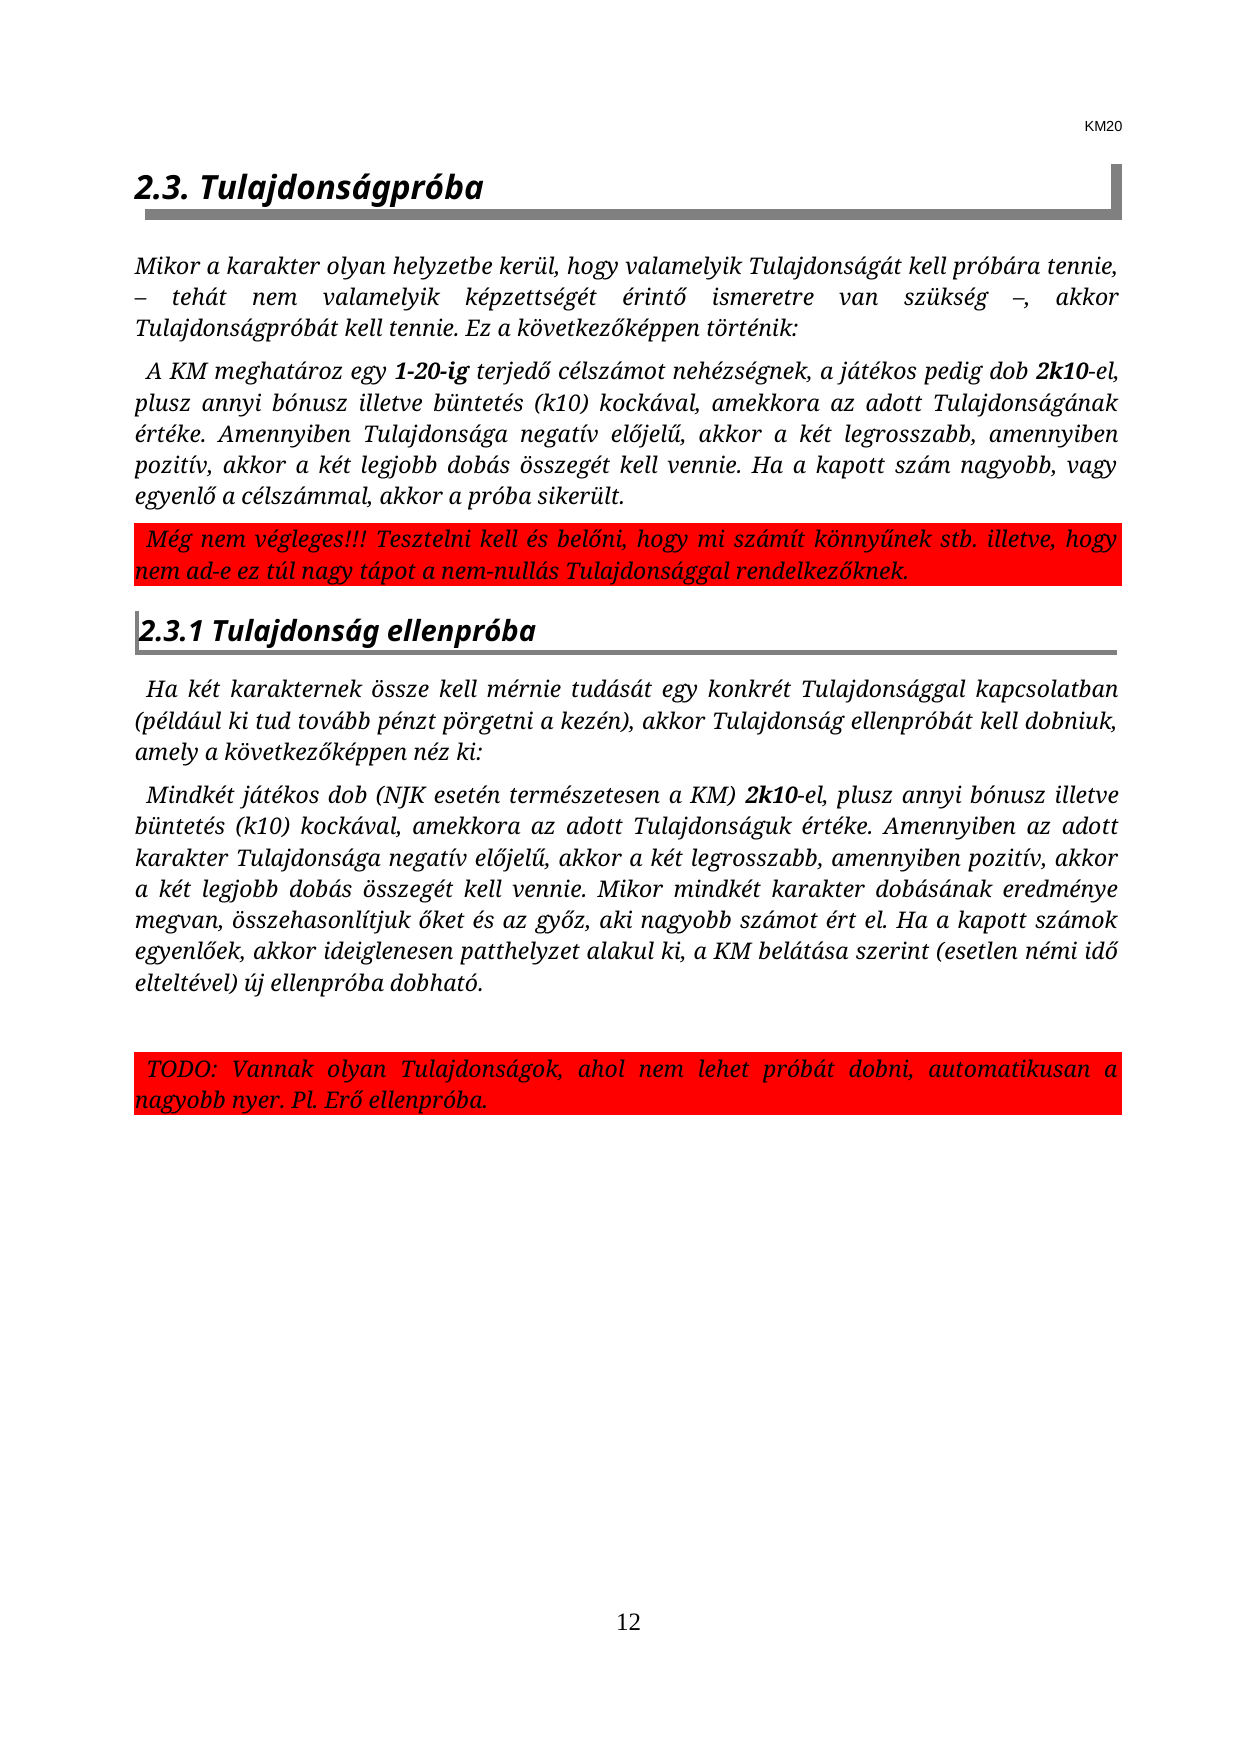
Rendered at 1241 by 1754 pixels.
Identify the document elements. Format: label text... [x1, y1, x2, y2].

text Mikor a karakter olyan helyzetbe kerül, hogy valamelyik Tulajdonságát kell próbára tennie, – tehát nem valamelyik képzettségét érintő ismeretre van szükség –, akkor Tulajdonságpróbát kell tennie. Ez a következőképpen történik: [134, 250, 1122, 343]
subtitle Tulajdonság ellenpróba [139, 611, 1122, 650]
text A KM meghatároz egy 1-20-ig terjedő célszámot nehézségnek, a játékos pedig dob 2k10-el, plusz annyi bónusz illetve büntetés (k10) kockával, amekkora az adott Tulajdonságának értéke. Amennyiben Tulajdonsága negatív előjelű, akkor a két legrosszabb, amennyiben pozitív, akkor a két legjobb dobás összegét kell vennie. Ha a kapott szám nagyobb, vagy egyenlő a célszámmal, akkor a próba sikerült. [134, 355, 1122, 512]
text Mindkét játékos dob (NJK esetén természetesen a KM) 2k10-el, plusz annyi bónusz illetve büntetés (k10) kockával, amekkora az adott Tulajdonságuk értéke. Amennyiben az adott karakter Tulajdonsága negatív előjelű, akkor a két legrosszabb, amennyiben pozitív, akkor a két legjobb dobás összegét kell vennie. Mikor mindkét karakter dobásának eredménye megvan, összehasonlítjuk őket és az győz, aki nagyobb számot ért el. Ha a kapott számok egyenlőek, akkor ideiglenesen patthelyzet alakul ki, a KM belátása szerint (esetlen némi idő elteltével) új ellenpróba dobható. [134, 779, 1122, 998]
text TODO: Vannak olyan Tulajdonságok, ahol nem lehet próbát dobni, automatikusan a nagyobb nyer. Pl. Erő ellenpróba. [134, 1052, 1122, 1115]
text Még nem végleges!!! Tesztelni kell és belőni, hogy mi számít könnyűnek stb. illetve, hogy nem ad-e ez túl nagy tápot a nem-nullás Tulajdonsággal rendelkezőknek. [134, 523, 1122, 586]
subtitle Tulajdonságpróba [134, 164, 1111, 209]
text Ha két karakternek össze kell mérnie tudását egy konkrét Tulajdonsággal kapcsolatban (például ki tud tovább pénzt pörgetni a kezén), akkor Tulajdonság ellenpróbát kell dobniuk, amely a következőképpen néz ki: [134, 673, 1122, 767]
